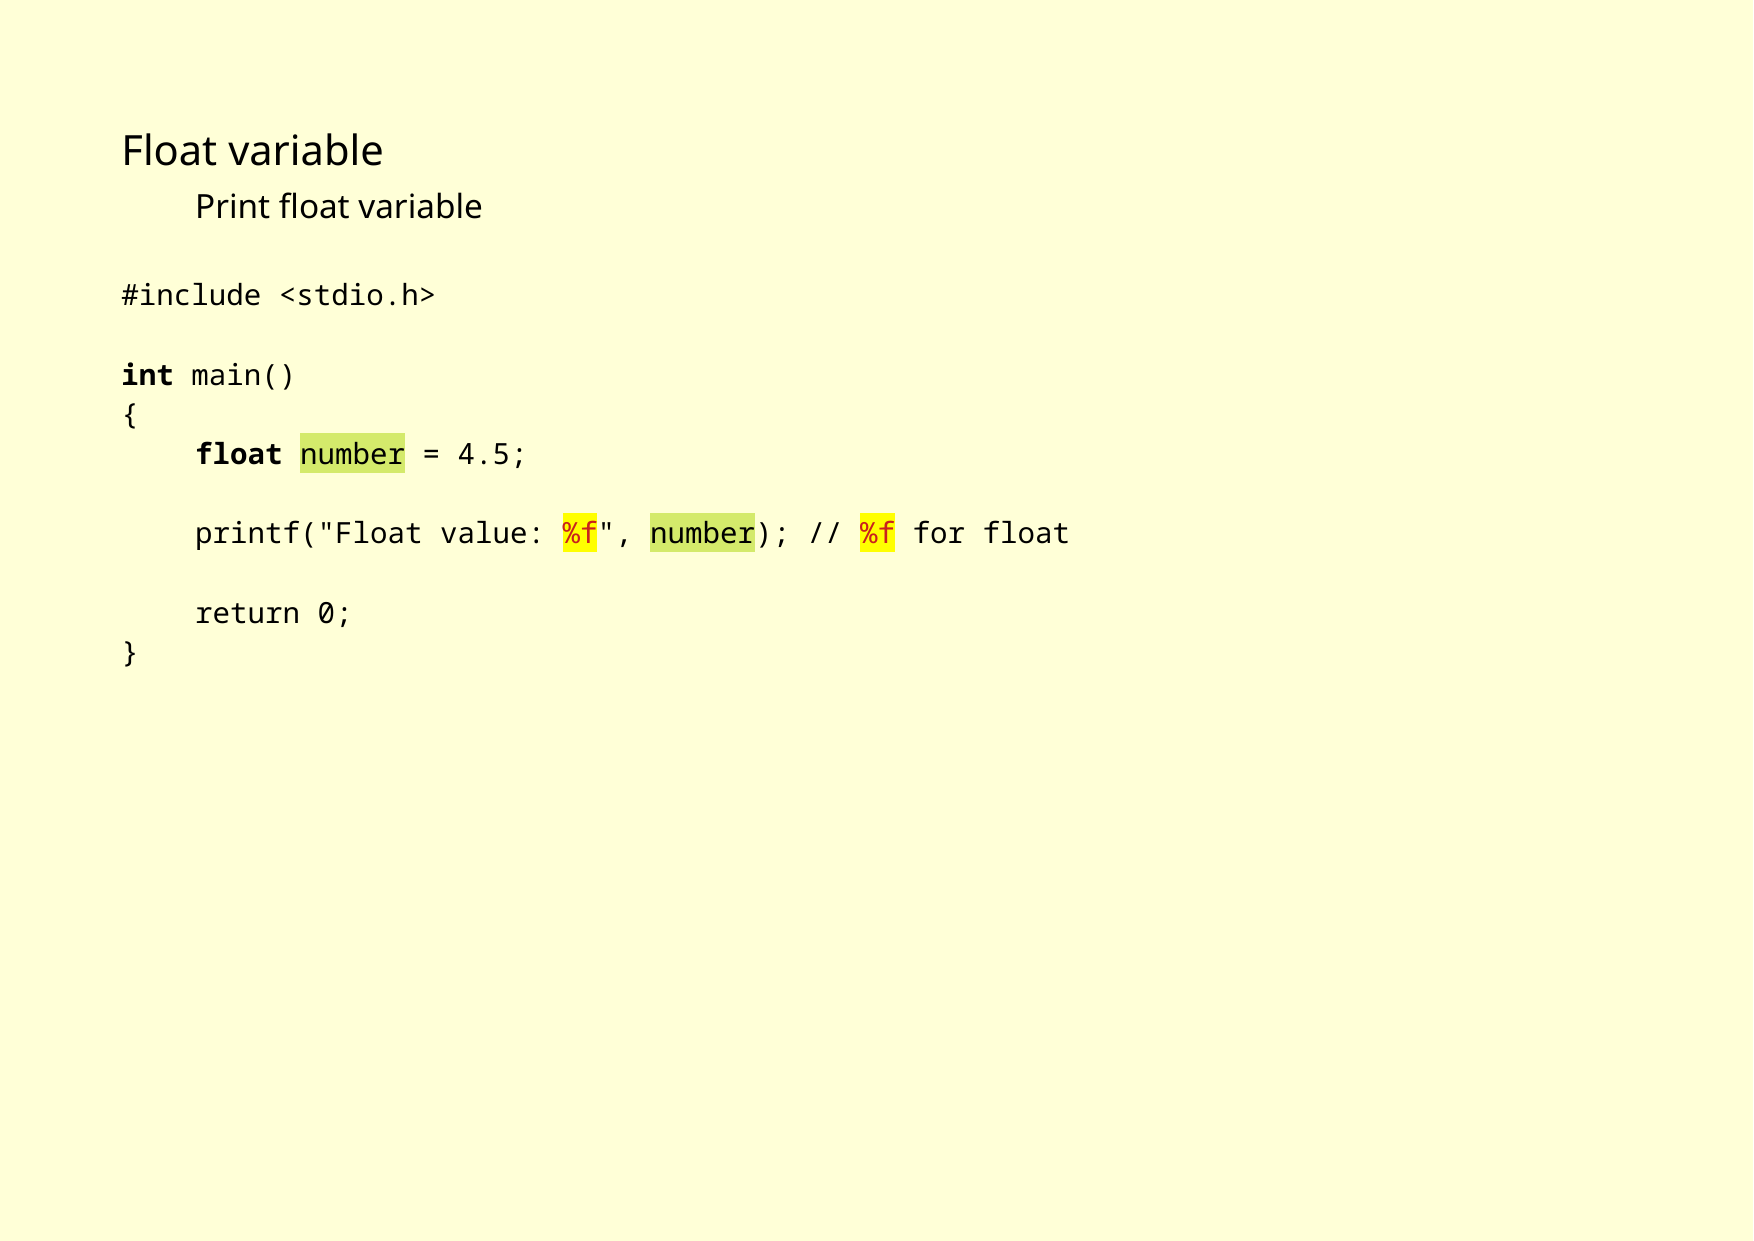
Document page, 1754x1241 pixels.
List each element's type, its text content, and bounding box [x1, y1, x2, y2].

text return 0; [121, 592, 1632, 632]
text } [121, 632, 1632, 671]
text #include <stdio.h> [121, 274, 1632, 314]
text int main() [121, 354, 1632, 393]
text { [121, 393, 1632, 433]
text printf("Float value: %f", number); // %f for float [121, 512, 1632, 552]
text Print float variable [121, 178, 1632, 229]
text Float variable [121, 121, 1632, 178]
text float number = 4.5; [121, 433, 1632, 473]
